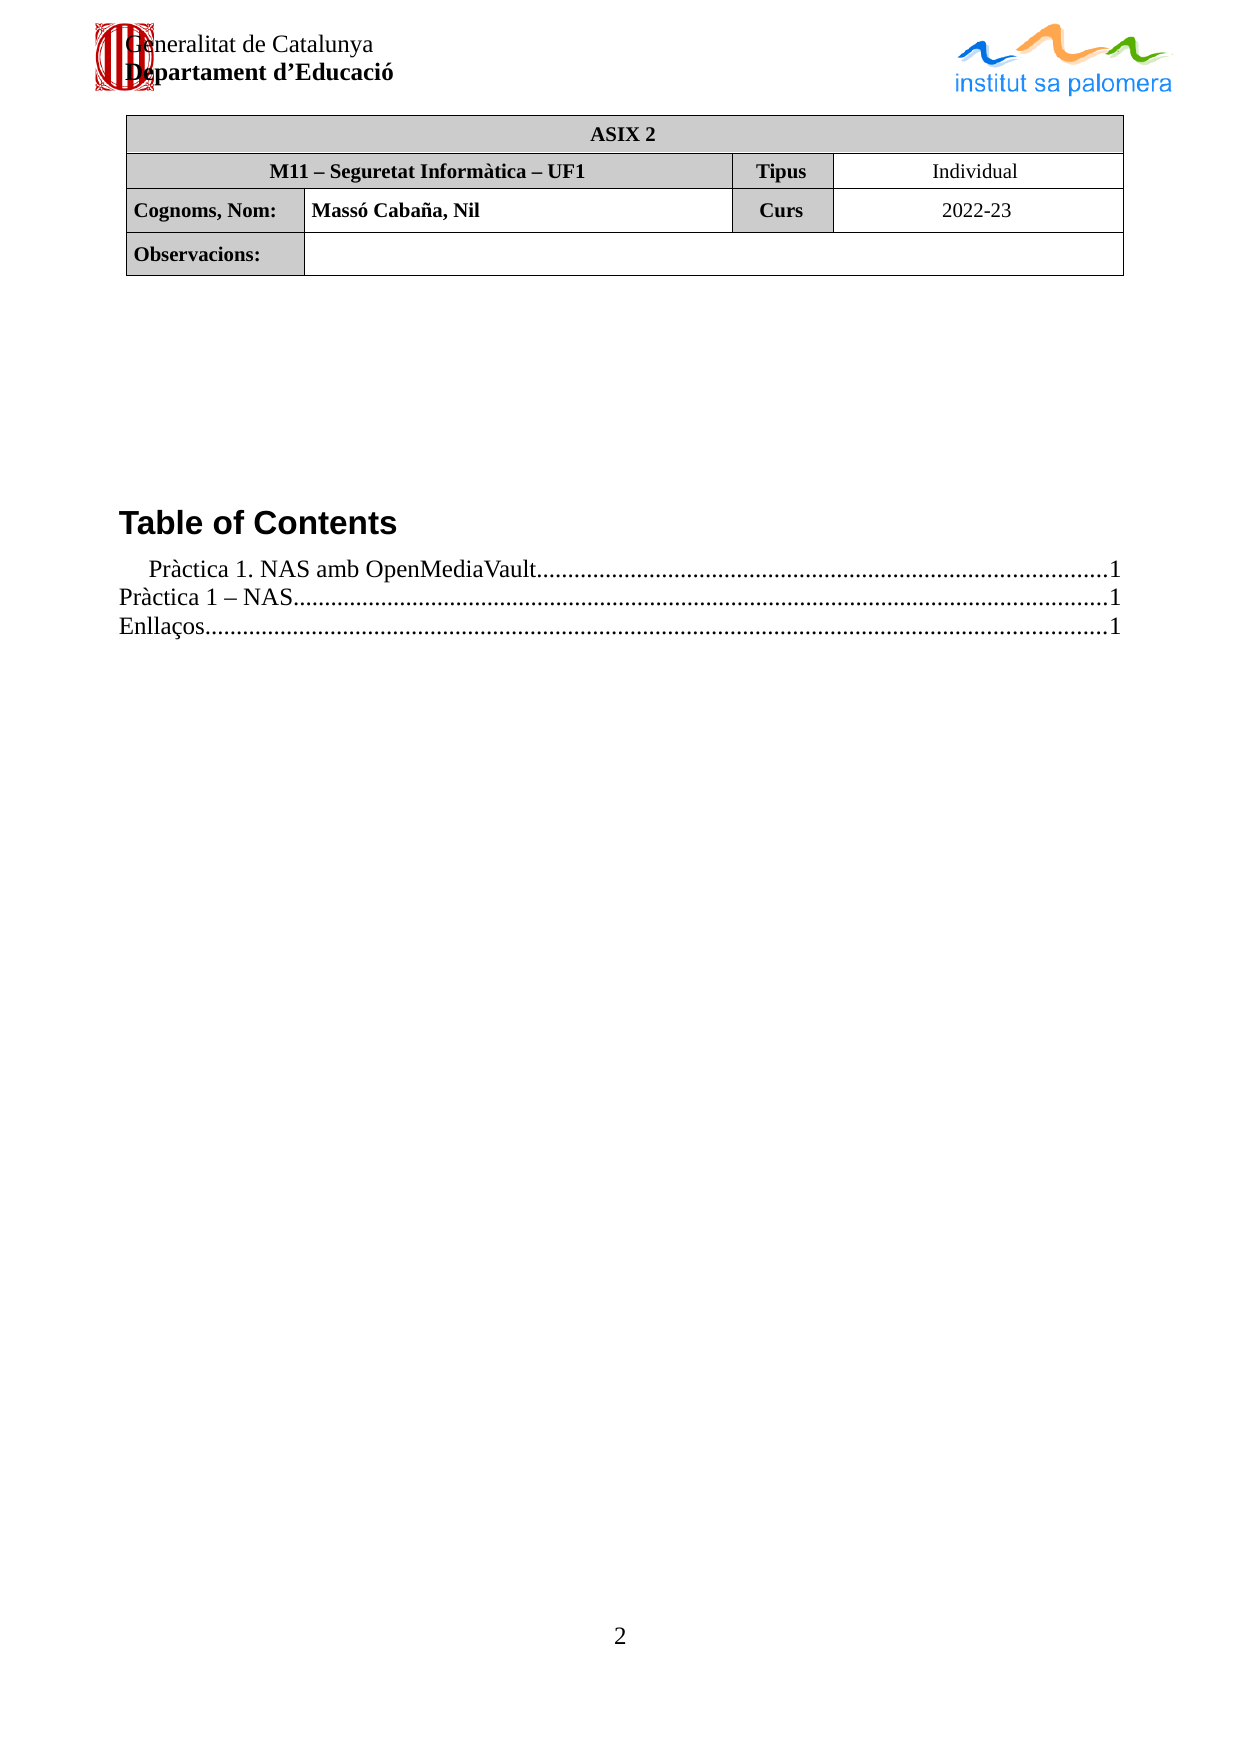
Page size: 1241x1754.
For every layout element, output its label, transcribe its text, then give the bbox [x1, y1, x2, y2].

picture [93, 21, 155, 93]
picture [948, 21, 1177, 100]
subtitle Table of Contents [119, 503, 1121, 541]
text Pràctica 1 – NAS 1 [119, 582, 1121, 611]
text Pràctica 1. NAS amb OpenMediaVault 1 [148, 554, 1121, 582]
text Enllaços 1 [119, 611, 1121, 640]
